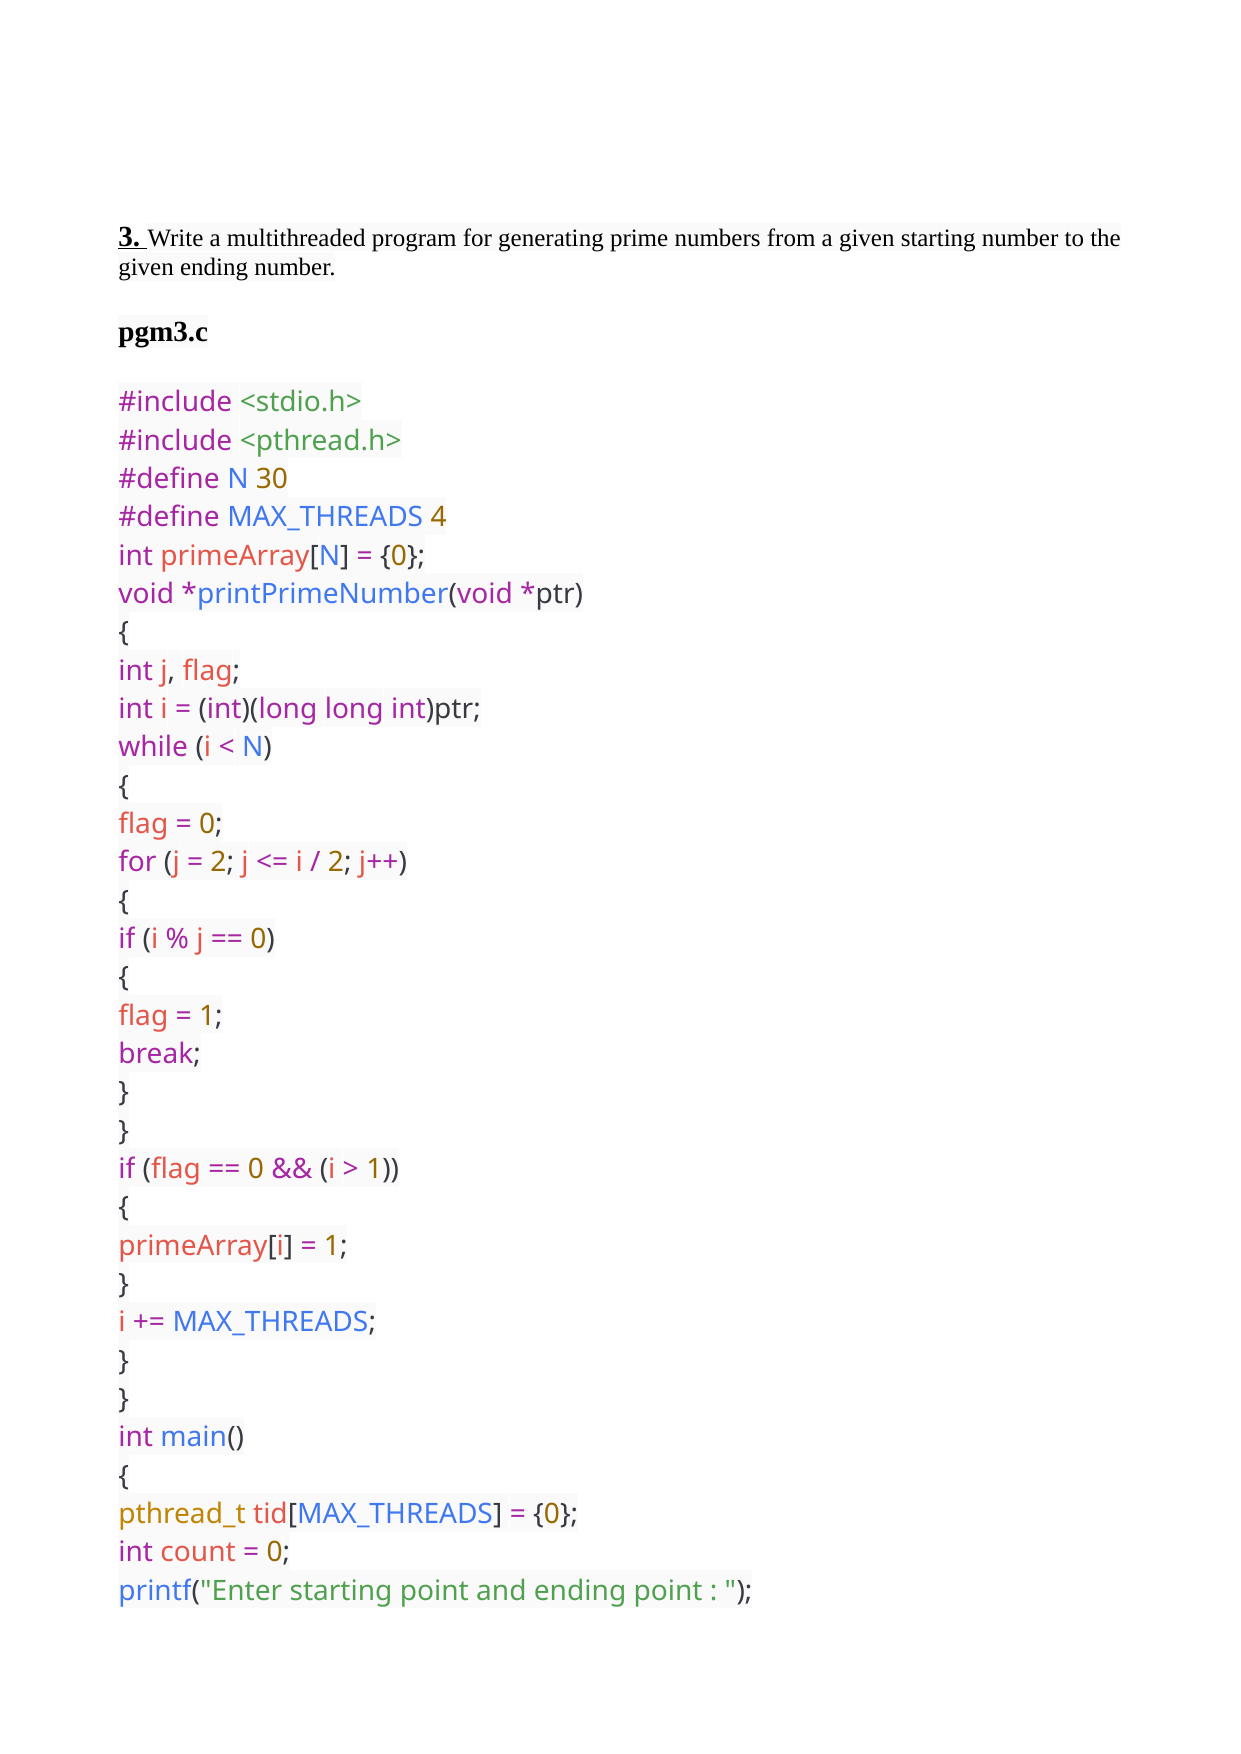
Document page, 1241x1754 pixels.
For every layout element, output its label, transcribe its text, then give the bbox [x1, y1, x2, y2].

text while (i < N) [118, 727, 1122, 765]
text { [118, 612, 1122, 650]
text } [118, 1263, 1122, 1302]
text } [118, 1340, 1122, 1378]
text for (j = 2; j <= i / 2; j++) [118, 842, 1122, 880]
text int main() [118, 1417, 1122, 1455]
text 3. Write a multithreaded program for generating prime numbers from a given starting number to the given ending number. [118, 219, 1122, 281]
text int j, flag; [118, 650, 1122, 688]
text flag = 1; [118, 995, 1122, 1033]
text #define N 30 [118, 458, 1122, 497]
text { [118, 1455, 1122, 1493]
text i += MAX_THREADS; [118, 1302, 1122, 1340]
text pthread_t tid[MAX_THREADS] = {0}; [118, 1493, 1122, 1532]
text } [118, 1378, 1122, 1417]
text primeArray[i] = 1; [118, 1225, 1122, 1263]
text break; [118, 1033, 1122, 1072]
text #include <stdio.h> [118, 382, 1122, 420]
text #include <pthread.h> [118, 420, 1122, 458]
text if (flag == 0 && (i > 1)) [118, 1148, 1122, 1187]
text int primeArray[N] = {0}; [118, 535, 1122, 573]
text } [118, 1072, 1122, 1110]
text if (i % j == 0) [118, 918, 1122, 957]
text void *printPrimeNumber(void *ptr) [118, 573, 1122, 612]
text int count = 0; [118, 1532, 1122, 1570]
text { [118, 957, 1122, 995]
text } [118, 1110, 1122, 1148]
text printf("Enter starting point and ending point : "); [118, 1570, 1122, 1608]
text int i = (int)(long long int)ptr; [118, 688, 1122, 727]
text #define MAX_THREADS 4 [118, 497, 1122, 535]
text flag = 0; [118, 803, 1122, 842]
text { [118, 880, 1122, 918]
text { [118, 1187, 1122, 1225]
text { [118, 765, 1122, 803]
text pgm3.c [118, 314, 1122, 348]
